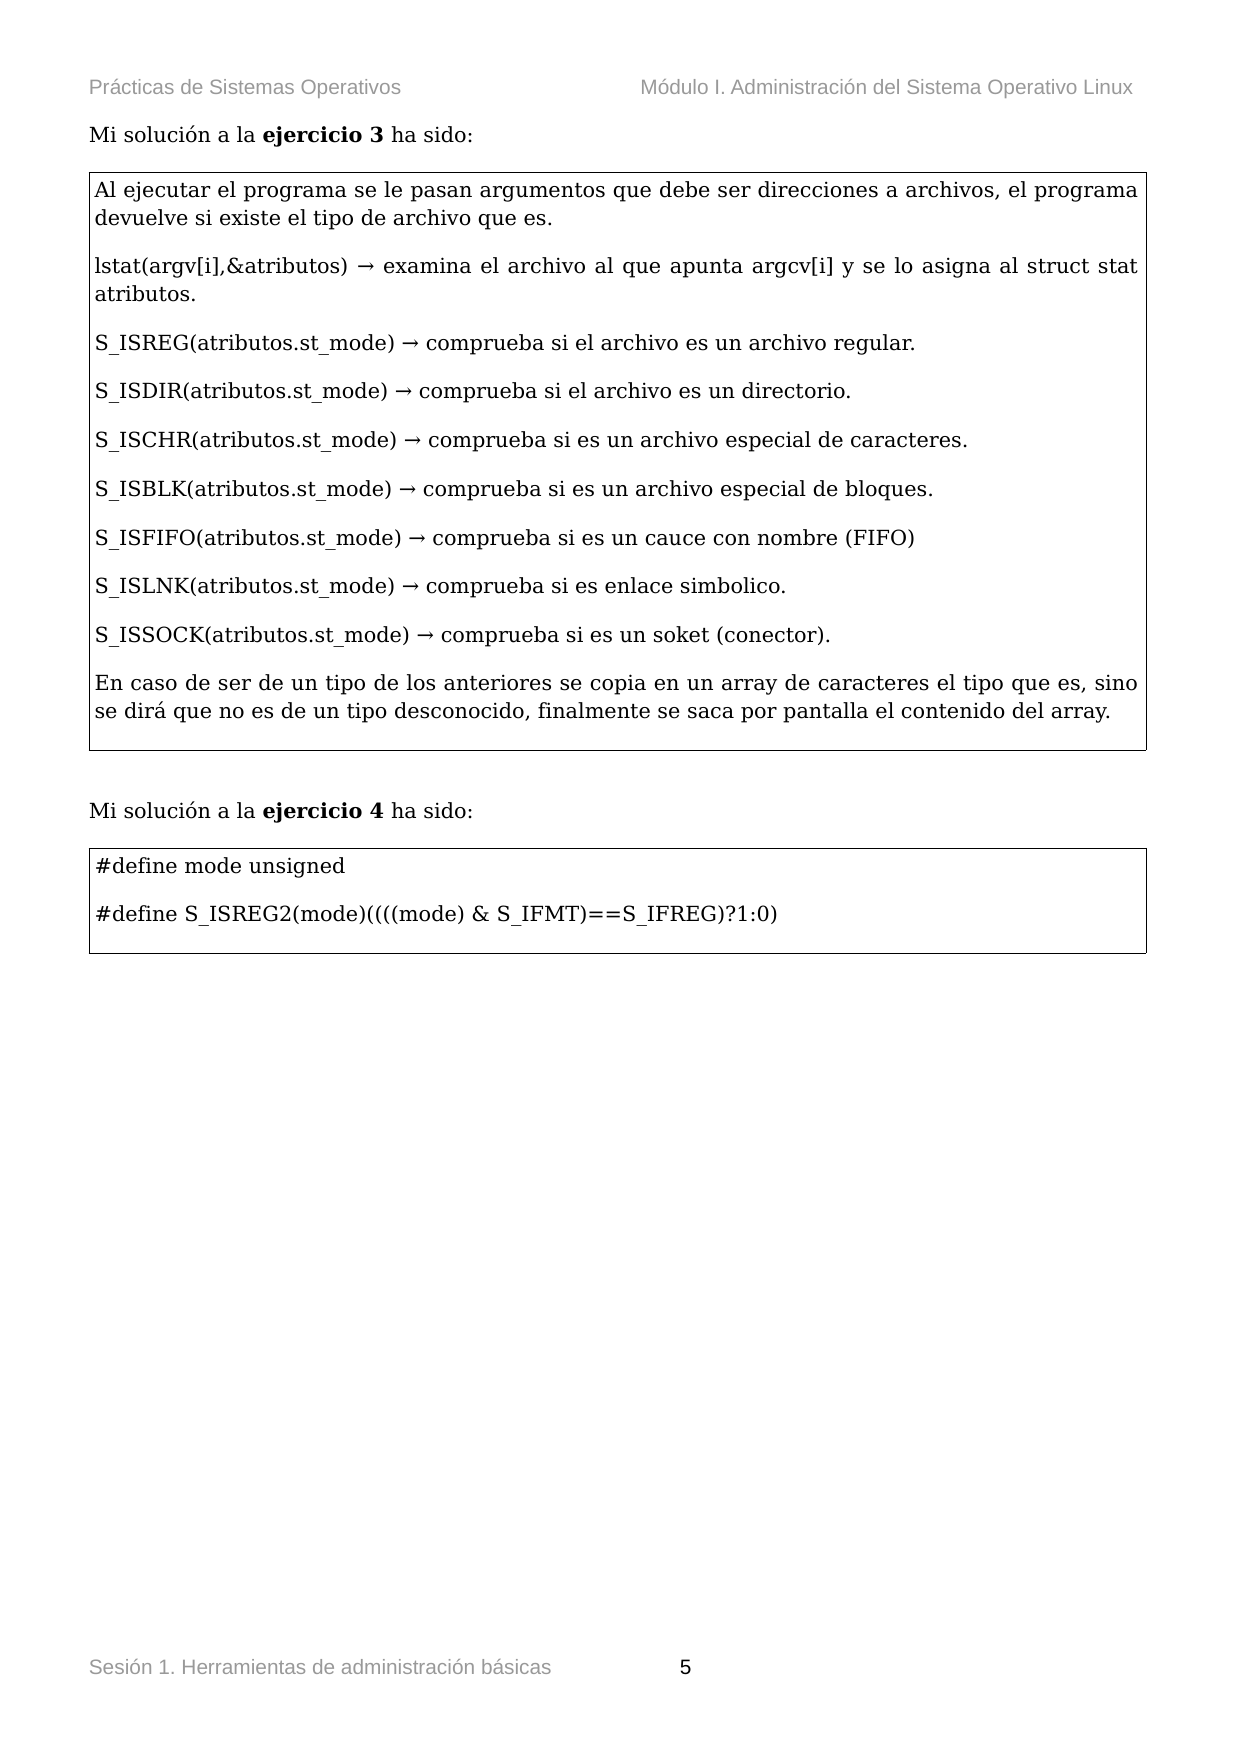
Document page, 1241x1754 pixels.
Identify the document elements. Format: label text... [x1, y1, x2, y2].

text Mi solución a la ejercicio 4 ha sido: [89, 799, 1146, 823]
text Mi solución a la ejercicio 3 ha sido: [89, 123, 1146, 148]
table_header Al ejecutar el programa se le pasan argumentos que debe ser direcciones a archivos, el programa devuelve si existe el tipo de archivo que es. lstat(argv[i],&atributos) → examina el archivo al que apunta argcv[i] y se lo asigna al struct stat atributos. S_ISREG(atributos.st_mode) → comprueba si el archivo es un archivo regular. S_ISDIR(atributos.st_mode) → comprueba si el archivo es un directorio. S_ISCHR(atributos.st_mode) → comprueba si es un archivo especial de caracteres. S_ISBLK(atributos.st_mode) → comprueba si es un archivo especial de bloques. S_ISFIFO(atributos.st_mode) → comprueba si es un cauce con nombre (FIFO) S_ISLNK(atributos.st_mode) → comprueba si es enlace simbolico. S_ISSOCK(atributos.st_mode) → comprueba si es un soket (conector). En caso de ser de un tipo de los anteriores se copia en un array de caracteres el tipo que es, sino se dirá que no es de un tipo desconocido, finalmente se saca por pantalla el contenido del array. [90, 173, 1146, 750]
table_header #define mode unsigned #define S_ISREG2(mode)((((mode) & S_IFMT)==S_IFREG)?1:0) [90, 849, 1146, 953]
